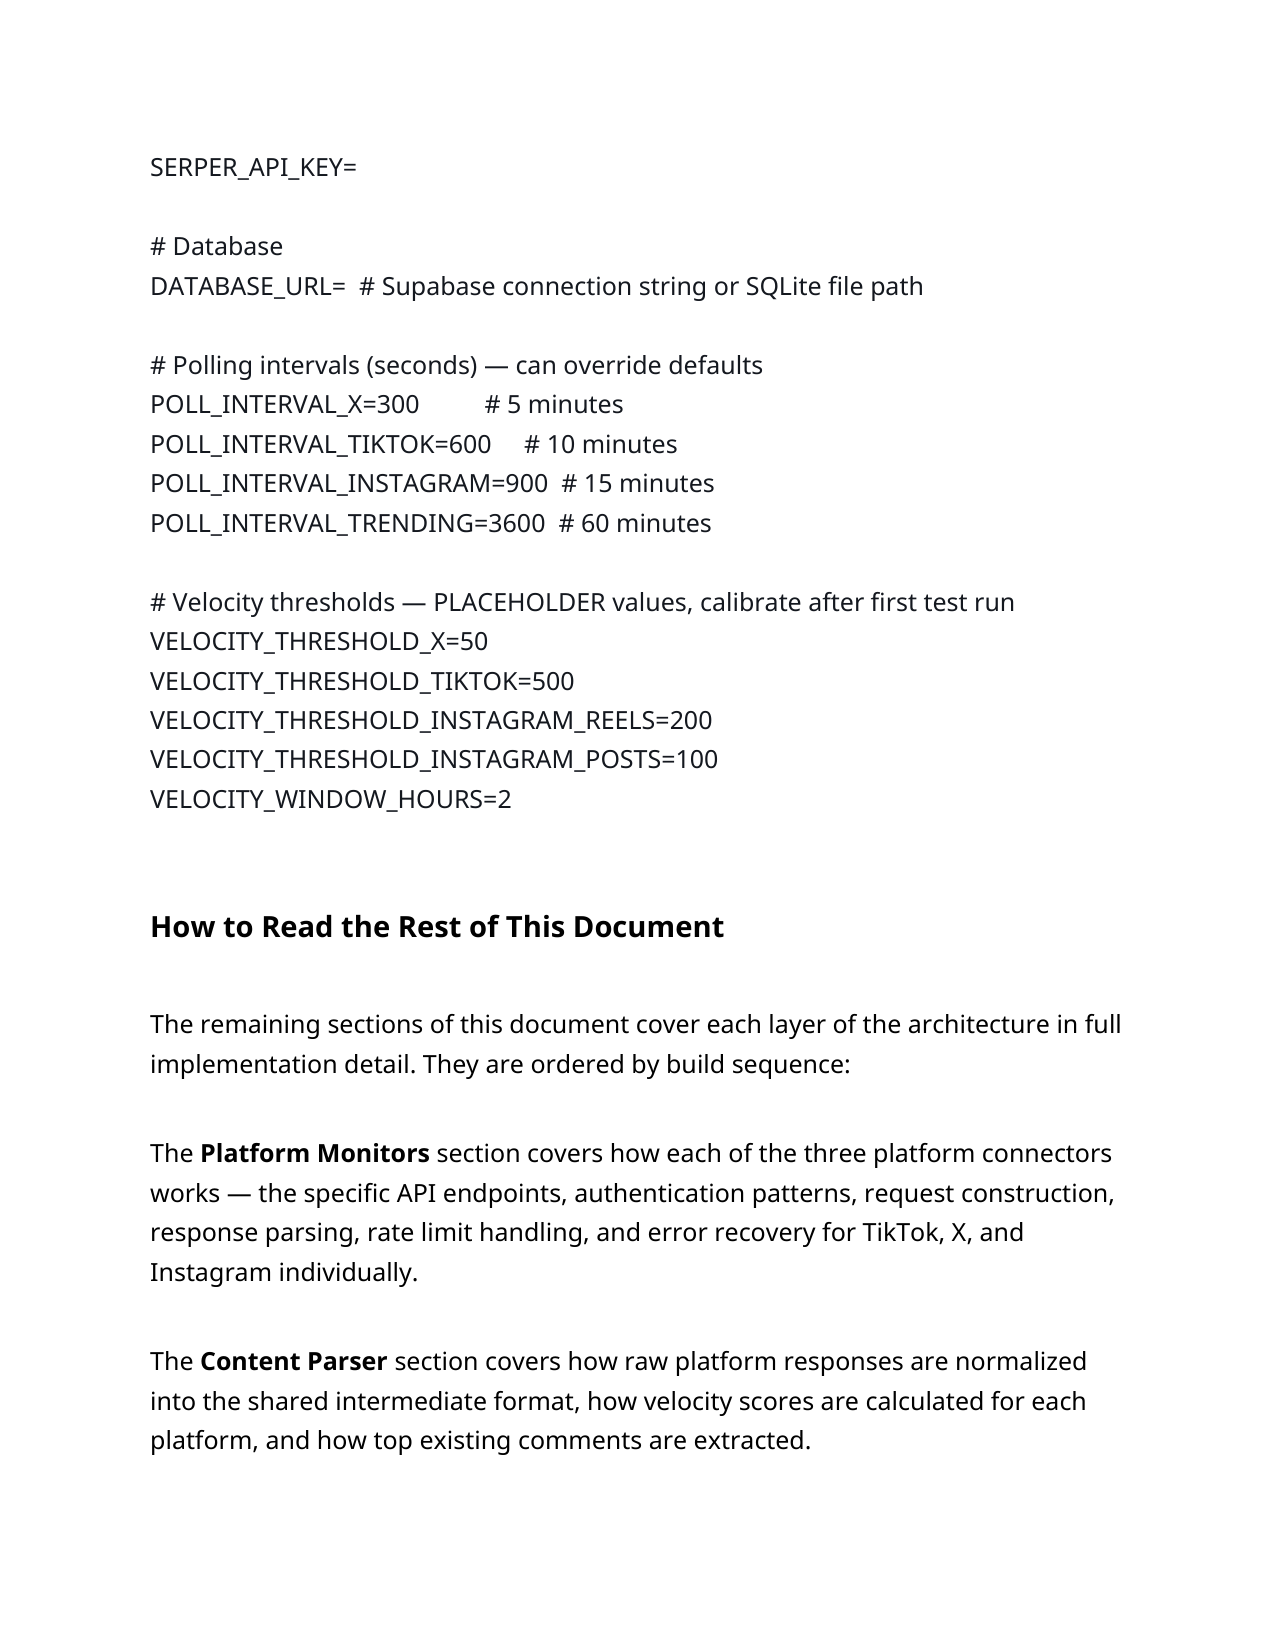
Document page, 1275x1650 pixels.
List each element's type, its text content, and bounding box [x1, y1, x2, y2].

text SERPER_API_KEY= # Database DATABASE_URL= # Supabase connection string or SQLite file path # Polling intervals (seconds) — can override defaults POLL_INTERVAL_X=300 # 5 minutes POLL_INTERVAL_TIKTOK=600 # 10 minutes POLL_INTERVAL_INSTAGRAM=900 # 15 minutes POLL_INTERVAL_TRENDING=3600 # 60 minutes # Velocity thresholds — PLACEHOLDER values, calibrate after first test run VELOCITY_THRESHOLD_X=50 VELOCITY_THRESHOLD_TIKTOK=500 VELOCITY_THRESHOLD_INSTAGRAM_REELS=200 VELOCITY_THRESHOLD_INSTAGRAM_POSTS=100 VELOCITY_WINDOW_HOURS=2 [150, 150, 1125, 816]
text The Content Parser section covers how raw platform responses are normalized into the shared intermediate format, how velocity scores are calculated for each platform, and how top existing comments are extracted. [150, 1344, 1125, 1457]
subtitle How to Read the Rest of This Document [150, 907, 1125, 946]
text The remaining sections of this document cover each layer of the architecture in full implementation detail. They are ordered by build sequence: [150, 1007, 1125, 1080]
text The Platform Monitors section covers how each of the three platform connectors works — the specific API endpoints, authentication patterns, request construction, response parsing, rate limit handling, and error recovery for TikTok, X, and Instagram individually. [150, 1136, 1125, 1288]
